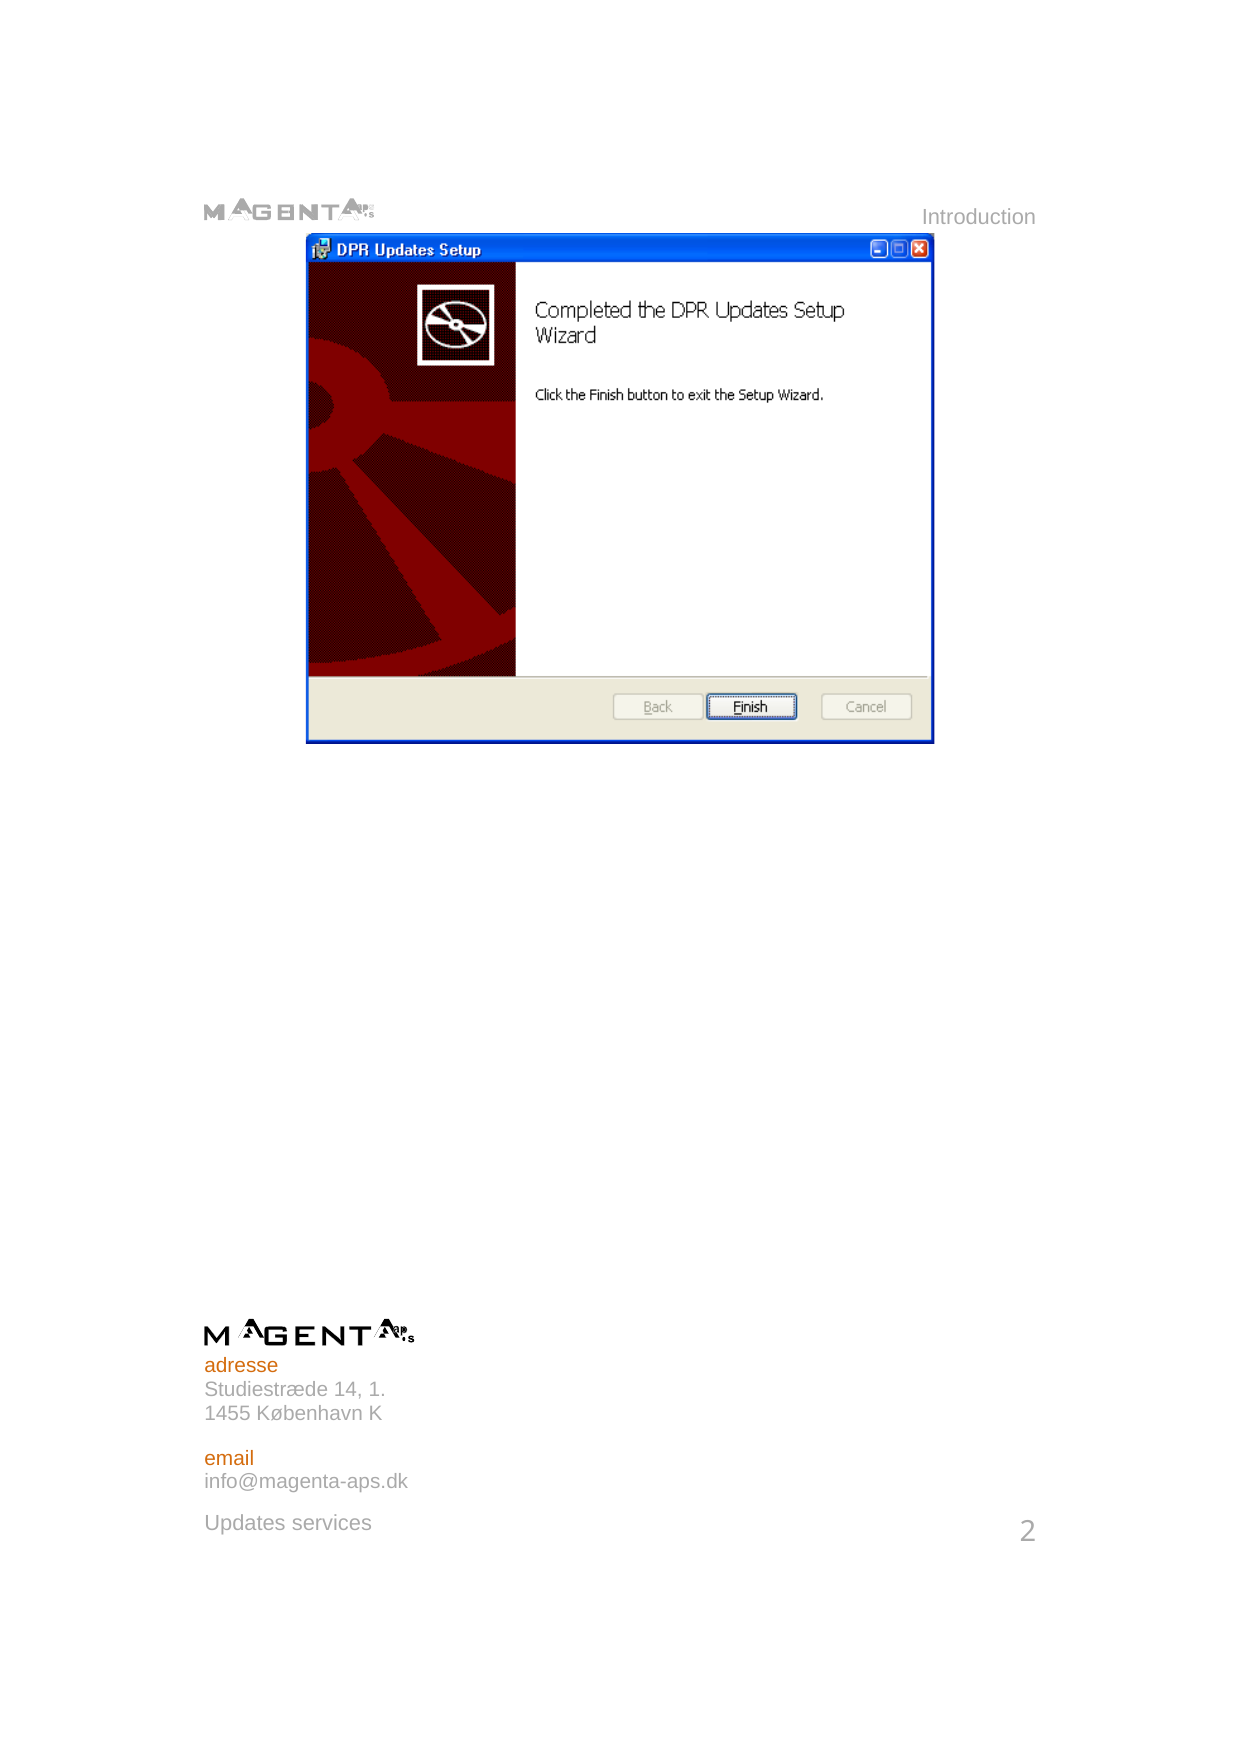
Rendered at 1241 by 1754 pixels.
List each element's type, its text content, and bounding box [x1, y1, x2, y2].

text email info@magenta-aps.dk [204, 1445, 1036, 1493]
picture [305, 233, 935, 744]
text adresse Studiestræde 14, 1. 1455 København K [204, 1353, 1036, 1424]
